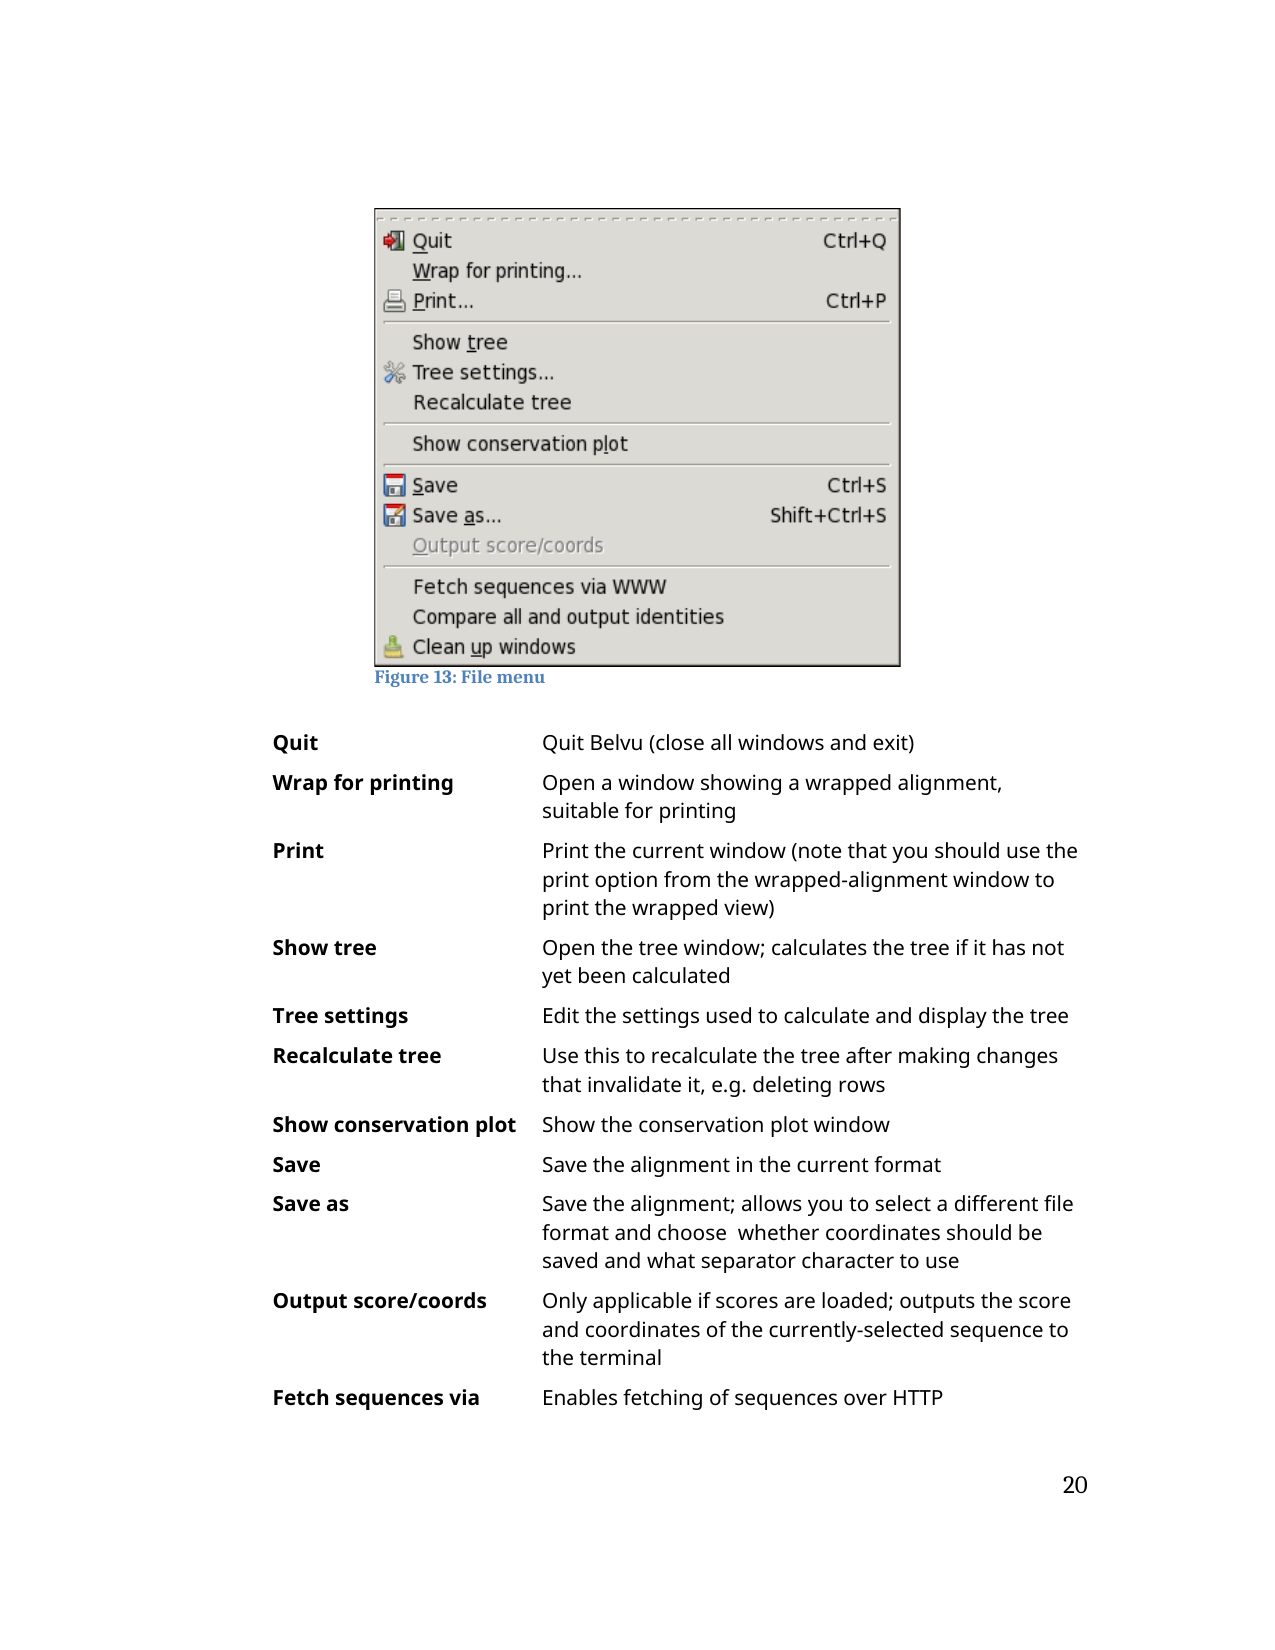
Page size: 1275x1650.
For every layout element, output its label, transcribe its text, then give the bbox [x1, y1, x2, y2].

table_cell Show conservation plot [267, 1104, 536, 1144]
table_header Quit Belvu (close all windows and exit) [536, 723, 1088, 762]
table_cell Show tree [267, 928, 536, 996]
table_cell Recalculate tree [267, 1036, 536, 1104]
table_cell Save as [267, 1184, 536, 1281]
table_cell Show the conservation plot window [536, 1104, 1088, 1144]
table_cell Open a window showing a wrapped alignment, suitable for printing [536, 763, 1088, 831]
table_cell Use this to recalculate the tree after making changes that invalidate it, e.g. deleting rows [536, 1036, 1088, 1104]
table_cell Wrap for printing [267, 763, 536, 831]
table_cell Print the current window (note that you should use the print option from the wrapped-alignment window to print the wrapped view) [536, 831, 1088, 927]
table_cell Save the alignment; allows you to select a different file format and choose whether coordinates should be saved and what separator character to use [536, 1184, 1088, 1281]
table_cell Print [267, 831, 536, 927]
table_cell Edit the settings used to calculate and display the tree [536, 996, 1088, 1036]
table_cell Save [267, 1144, 536, 1184]
text Figure 13: File menu [374, 667, 901, 688]
table_cell Fetch sequences via [267, 1378, 536, 1417]
table_cell Open the tree window; calculates the tree if it has not yet been calculated [536, 928, 1088, 996]
table_cell Output score/coords [267, 1281, 536, 1377]
picture [374, 208, 901, 667]
table_cell Enables fetching of sequences over HTTP [536, 1378, 1088, 1417]
table_cell Tree settings [267, 996, 536, 1036]
table_header Quit [267, 723, 536, 762]
table_cell Only applicable if scores are loaded; outputs the score and coordinates of the currently-selected sequence to the terminal [536, 1281, 1088, 1377]
table_cell Save the alignment in the current format [536, 1144, 1088, 1184]
